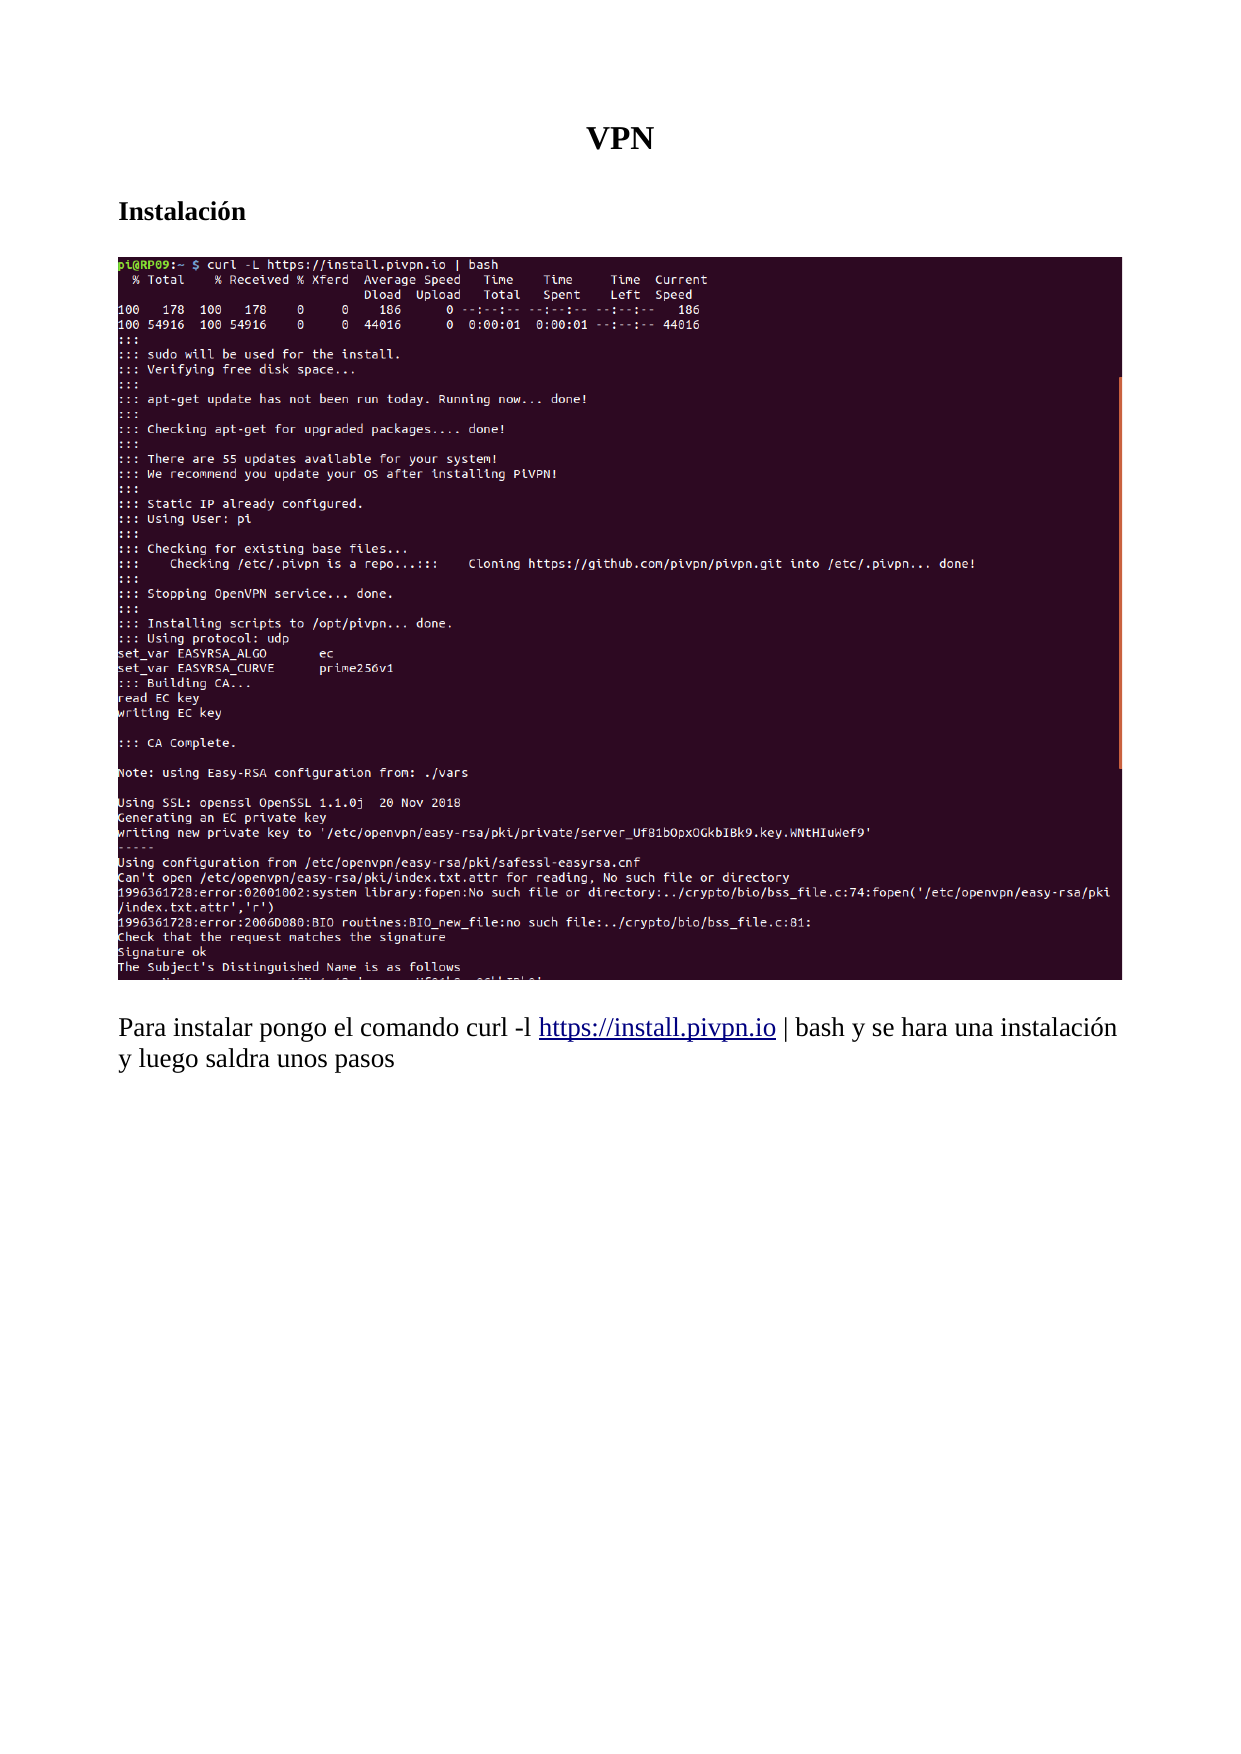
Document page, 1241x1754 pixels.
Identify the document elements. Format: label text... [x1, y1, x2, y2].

text Para instalar pongo el comando curl -l https://install.pivpn.io | bash y se hara una instalación y luego saldra unos pasos [118, 1011, 1122, 1073]
text Instalación [118, 195, 1122, 226]
picture [118, 257, 1123, 980]
text VPN [118, 118, 1122, 156]
